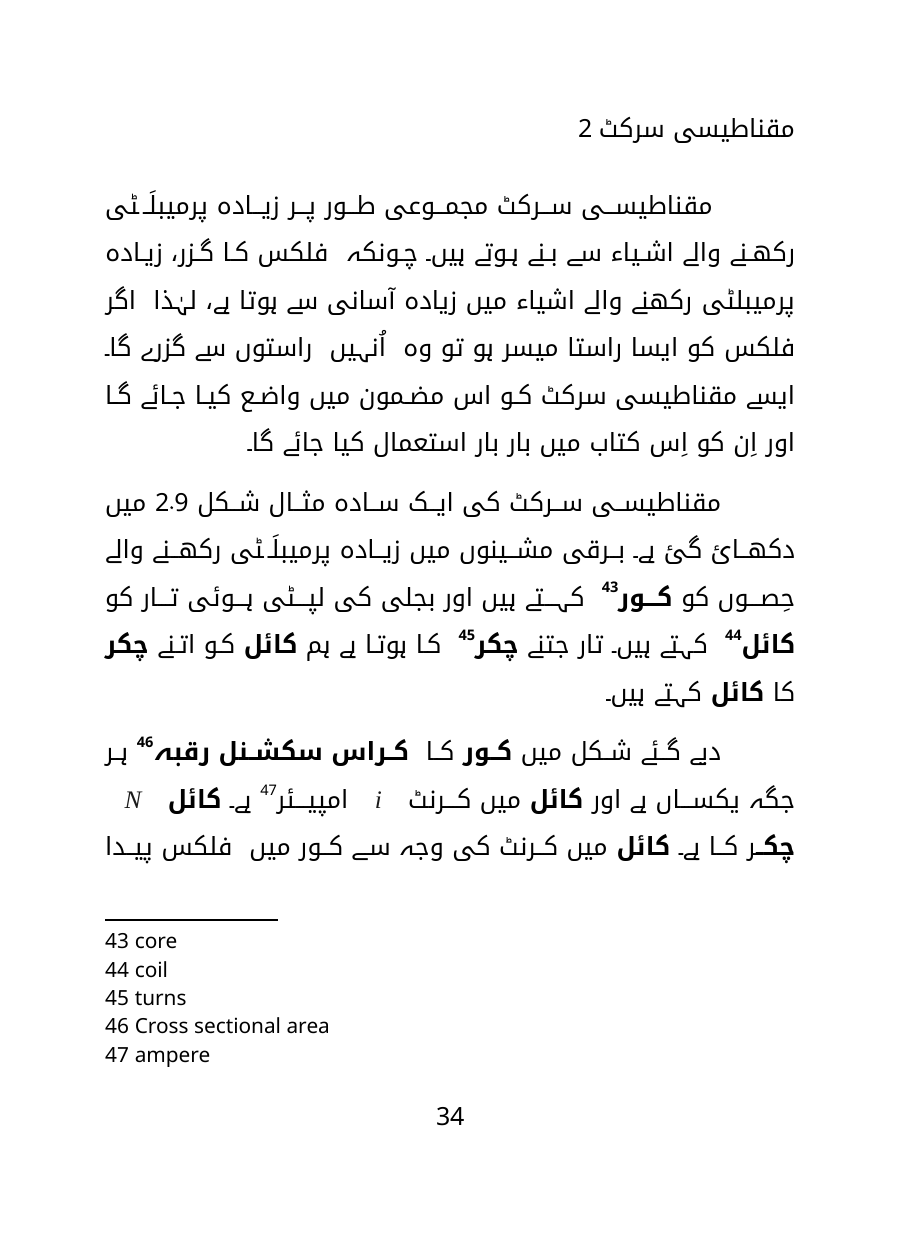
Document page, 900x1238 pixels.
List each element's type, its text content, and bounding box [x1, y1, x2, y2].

text coil [105, 955, 795, 983]
text turns [105, 983, 795, 1012]
text Cross sectional area [105, 1012, 795, 1040]
text مقناطیسی سرکٹ کی ایک سادہ مثال شکل 2.9 میں دکھائ گئ ہے۔ برقی مشینوں میں زیادہ پرمیبلَٹی رکھنے والے حِصوں کو کور کہتے ہیں اور بجلی کی لپٹی ہوئی تار کو کائل کہتے ہیں۔ تار جتنے چکر کا ہوتا ہے ہم کائل کو اتنے چکر کا کائل کہتے ہیں۔ [105, 479, 795, 716]
text core [105, 926, 795, 955]
text دیے گئے شکل میں کور کا کراس سکشنل رقبہ ہر جگہ یکساں ہے اور کائل میں کرنٹ امپیئر ہے۔ کائل چکر کا ہے۔ کائل میں کرنٹ کی وجہ سے کور میں فلکس پیدا ہوتی ہے جسکو فلکس کی لکیروں سے ظاہر کیا گیا ہے۔ [105, 729, 795, 871]
text ampere [105, 1040, 795, 1068]
text مقناطیسی سرکٹ مجموعی طور پر زیادہ پرمیبلَٹی رکھنے والے اشیاء سے بنے ہوتے ہیں۔ چونکہ فلکس کا گزر، زیادہ پرمیبلٹی رکھنے والے اشیاء میں زیادہ آسانی سے ہوتا ہے، لہٰذا اگر فلکس کو ایسا راستا میسر ہو تو وہ اُنہیں راستوں سے گزرے گا۔ ایسے مقناطیسی سرکٹ کو اس مضمون میں واضع کیا جائے گا اور اِن کو اِس کتاب میں بار بار استعمال کیا جائے گا۔ [105, 182, 795, 467]
